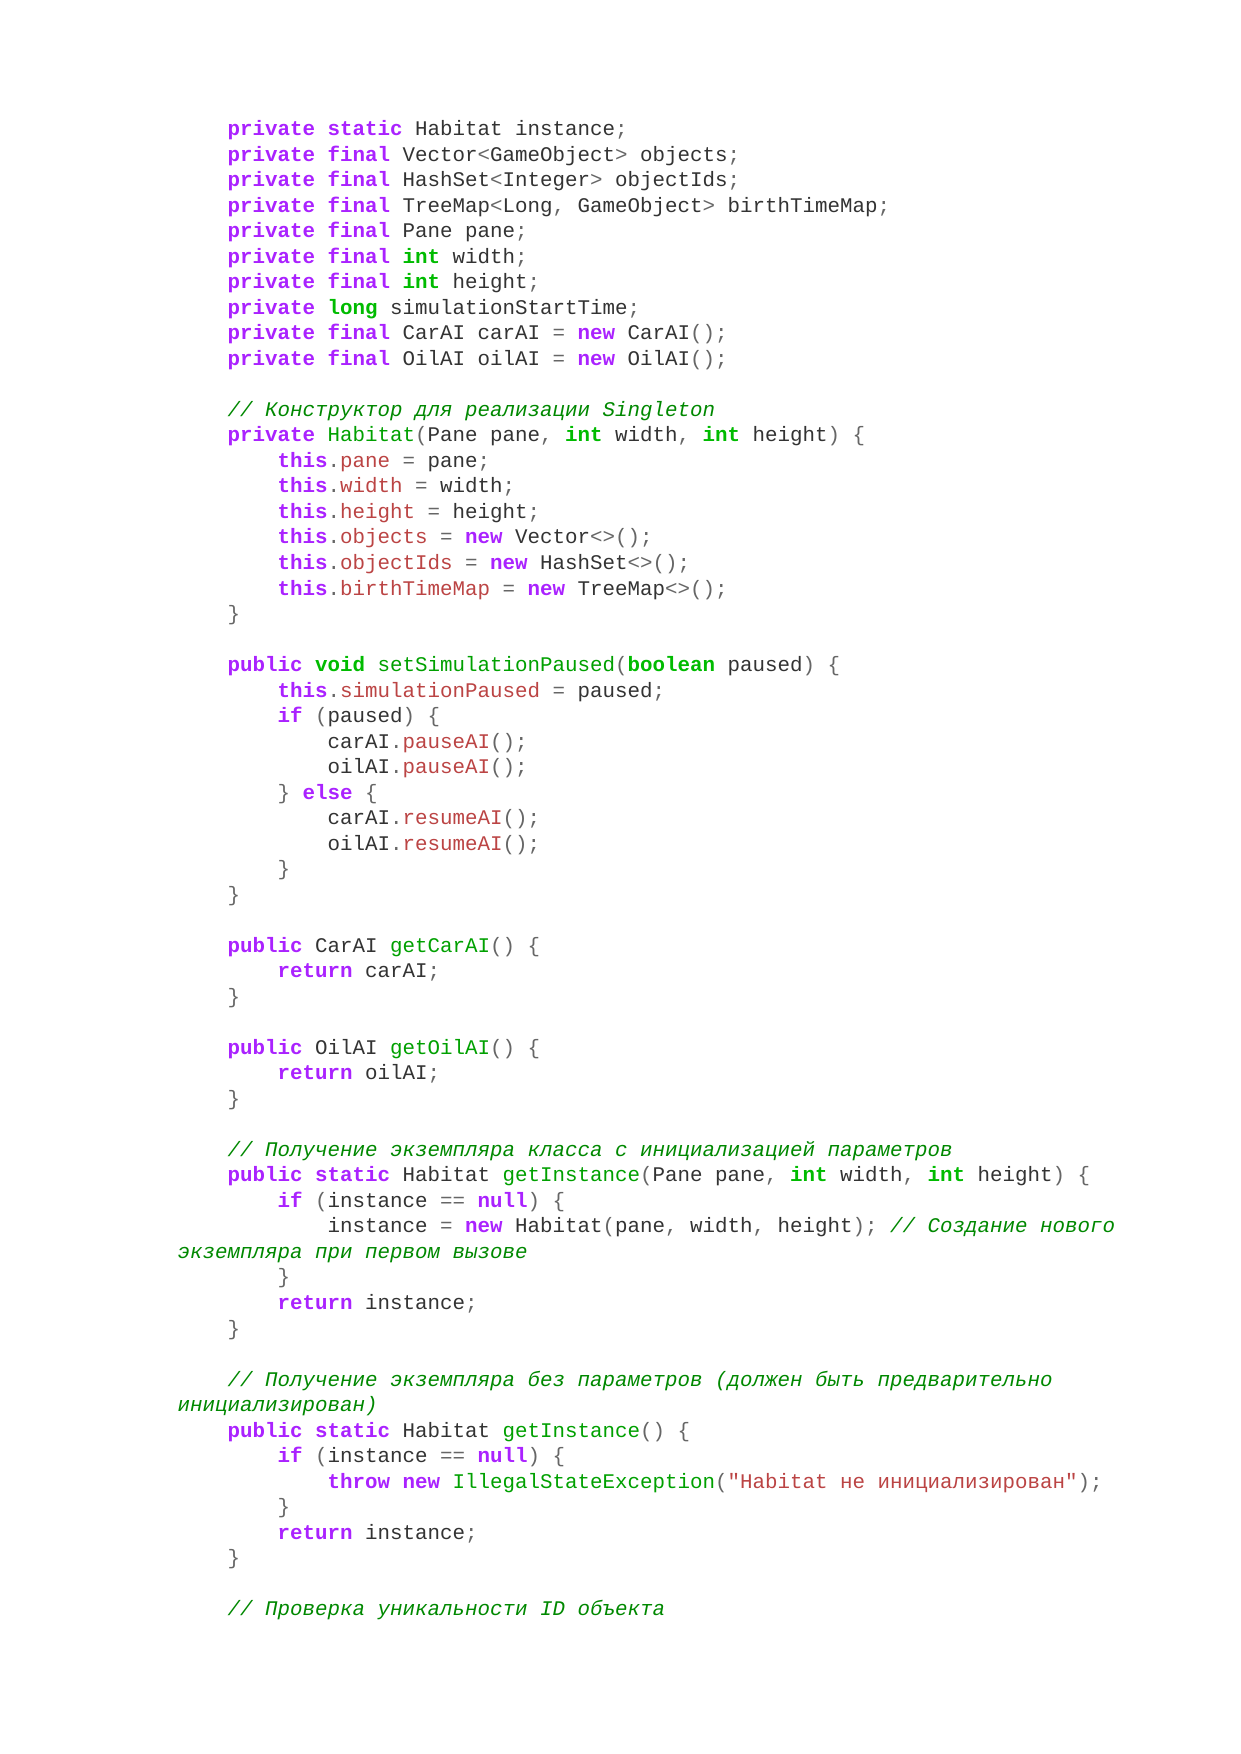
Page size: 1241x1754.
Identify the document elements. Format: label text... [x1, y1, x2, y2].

text return instance; [177, 1522, 1152, 1545]
text this.birthTimeMap = new TreeMap<>(); [177, 577, 1152, 601]
text } [177, 1267, 1152, 1290]
text private final TreeMap<Long, GameObject> birthTimeMap; [177, 195, 1152, 218]
text } [177, 1547, 1152, 1571]
text // Проверка уникальности ID объекта [177, 1598, 1152, 1622]
text private long simulationStartTime; [177, 297, 1152, 320]
text oilAI.pauseAI(); [177, 756, 1152, 780]
text oilAI.resumeAI(); [177, 833, 1152, 856]
text } [177, 884, 1152, 907]
text instance = new Habitat(pane, width, height); // Создание нового экземпляра при первом вызове [177, 1216, 1152, 1265]
text return carAI; [177, 960, 1152, 984]
text this.width = width; [177, 475, 1152, 499]
text } [177, 858, 1152, 882]
text private final HashSet<Integer> objectIds; [177, 169, 1152, 193]
text private final int width; [177, 246, 1152, 269]
text private static Habitat instance; [177, 118, 1152, 142]
text carAI.pauseAI(); [177, 731, 1152, 754]
text } [177, 1088, 1152, 1112]
text this.objectIds = new HashSet<>(); [177, 552, 1152, 576]
text this.height = height; [177, 501, 1152, 524]
text this.pane = pane; [177, 450, 1152, 473]
text carAI.resumeAI(); [177, 807, 1152, 831]
text return instance; [177, 1292, 1152, 1316]
text this.objects = new Vector<>(); [177, 526, 1152, 550]
text } else { [177, 782, 1152, 805]
text private final CarAI carAI = new CarAI(); [177, 322, 1152, 346]
text if (instance == null) { [177, 1445, 1152, 1469]
text } [177, 986, 1152, 1009]
text // Получение экземпляра без параметров (должен быть предварительно инициализирован) [177, 1369, 1152, 1418]
text public static Habitat getInstance(Pane pane, int width, int height) { [177, 1164, 1152, 1188]
text this.simulationPaused = paused; [177, 679, 1152, 703]
text private final int height; [177, 271, 1152, 295]
text public CarAI getCarAI() { [177, 935, 1152, 958]
text // Конструктор для реализации Singleton [177, 399, 1152, 422]
text throw new IllegalStateException("Habitat не инициализирован"); [177, 1471, 1152, 1494]
text public OilAI getOilAI() { [177, 1037, 1152, 1061]
text } [177, 603, 1152, 627]
text // Получение экземпляра класса с инициализацией параметров [177, 1139, 1152, 1163]
text private final OilAI oilAI = new OilAI(); [177, 348, 1152, 371]
text if (paused) { [177, 705, 1152, 729]
text public static Habitat getInstance() { [177, 1420, 1152, 1443]
text public void setSimulationPaused(boolean paused) { [177, 654, 1152, 678]
text private Habitat(Pane pane, int width, int height) { [177, 424, 1152, 448]
text } [177, 1318, 1152, 1341]
text if (instance == null) { [177, 1190, 1152, 1214]
text private final Vector<GameObject> objects; [177, 144, 1152, 167]
text } [177, 1496, 1152, 1520]
text return oilAI; [177, 1062, 1152, 1086]
text private final Pane pane; [177, 220, 1152, 244]
